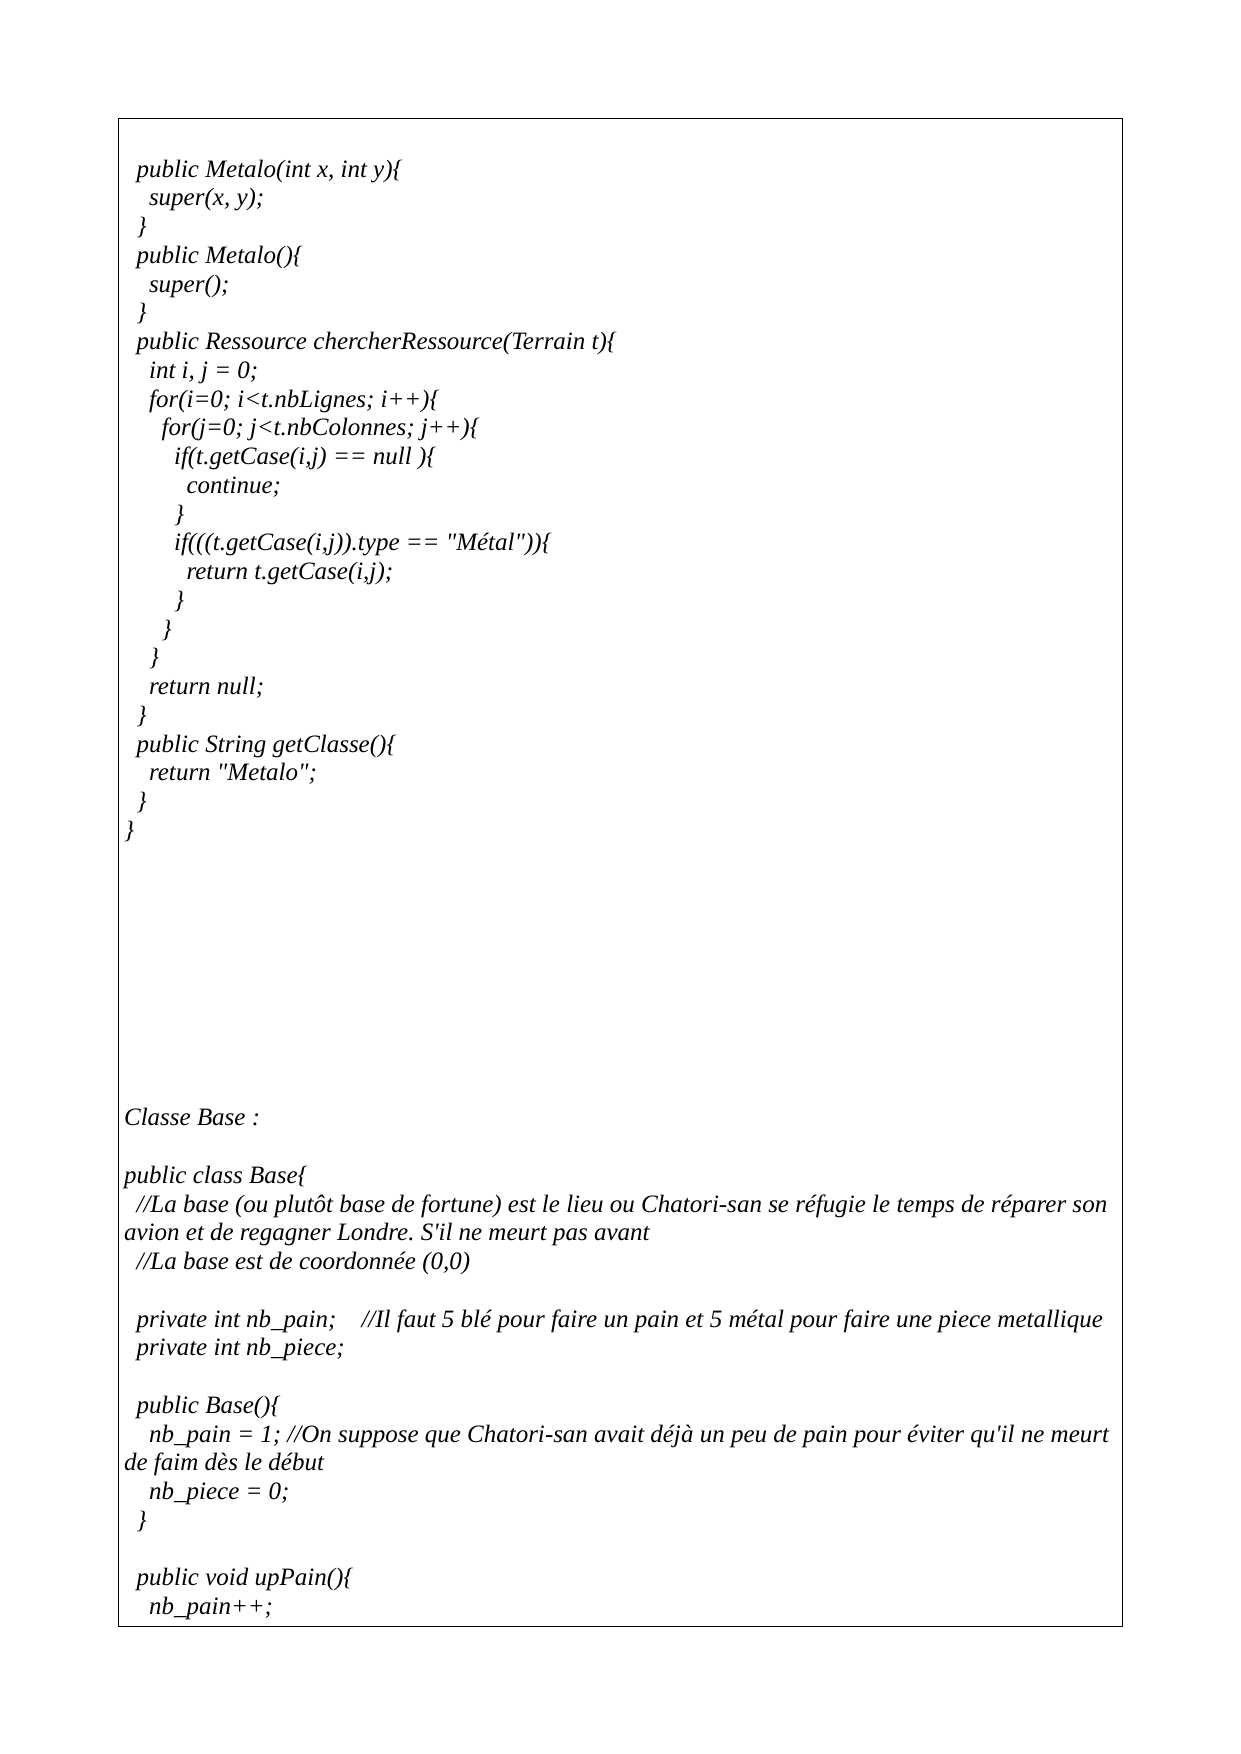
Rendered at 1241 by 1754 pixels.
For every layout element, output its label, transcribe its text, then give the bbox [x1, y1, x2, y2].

table_header public Metalo(int x, int y){ super(x, y); } public Metalo(){ super(); } public Ressource chercherRessource(Terrain t){ int i, j = 0; for(i=0; i<t.nbLignes; i++){ for(j=0; j<t.nbColonnes; j++){ if(t.getCase(i,j) == null ){ continue; } if(((t.getCase(i,j)).type == "Métal")){ return t.getCase(i,j); } } } return null; } public String getClasse(){ return "Metalo"; } } Classe Base : public class Base{ //La base (ou plutôt base de fortune) est le lieu ou Chatori-san se réfugie le temps de réparer son avion et de regagner Londre. S'il ne meurt pas avant //La base est de coordonnée (0,0) private int nb_pain; //Il faut 5 blé pour faire un pain et 5 métal pour faire une piece metallique private int nb_piece; public Base(){ nb_pain = 1; //On suppose que Chatori-san avait déjà un peu de pain pour éviter qu'il ne meurt de faim dès le début nb_piece = 0; } public void upPain(){ nb_pain++; [119, 119, 1122, 1626]
